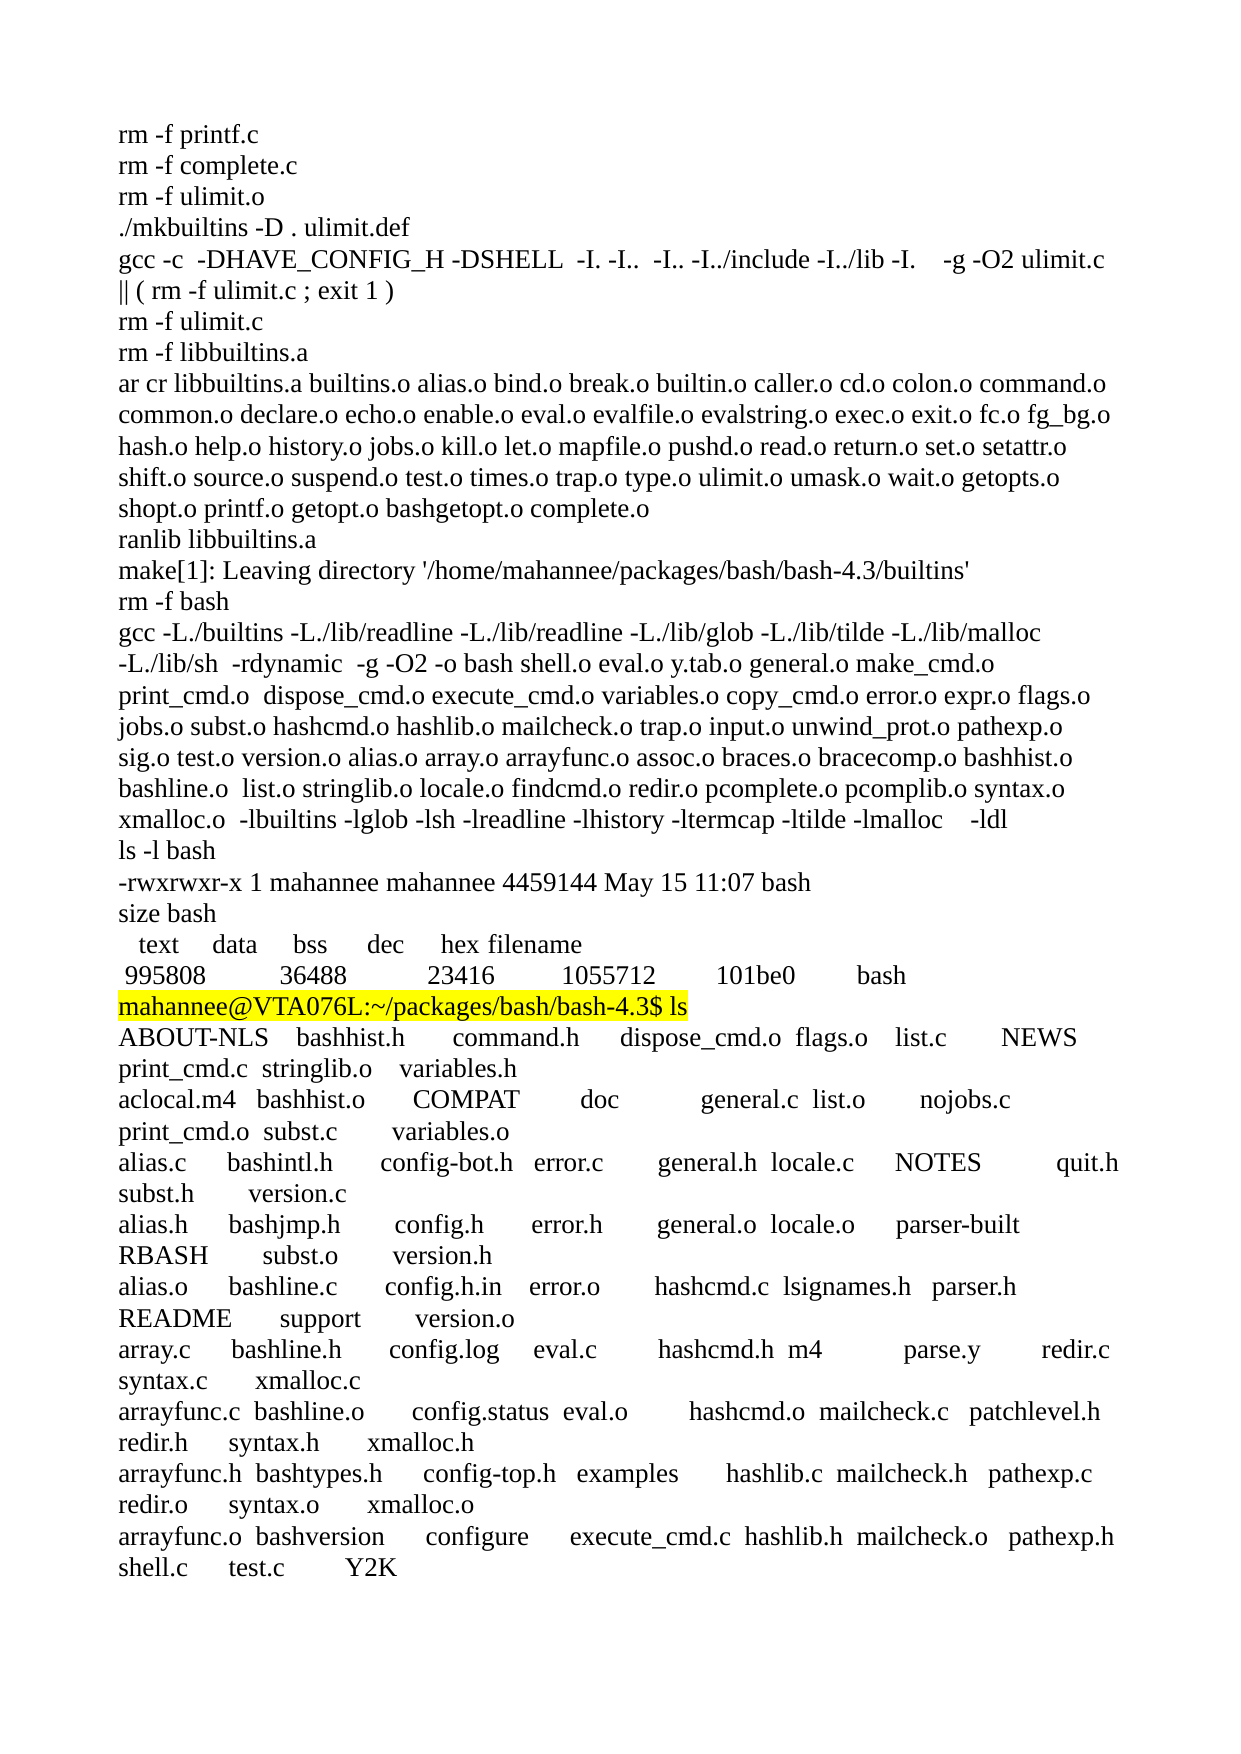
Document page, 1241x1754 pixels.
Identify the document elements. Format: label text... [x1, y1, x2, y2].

text arrayfunc.h bashtypes.h config-top.h examples hashlib.c mailcheck.h pathexp.c redir.o syntax.o xmalloc.o [118, 1457, 1122, 1520]
text 995808 36488 23416 1055712 101be0 bash [118, 959, 1122, 990]
text arrayfunc.o bashversion configure execute_cmd.c hashlib.h mailcheck.o pathexp.h shell.c test.c Y2K [118, 1520, 1122, 1582]
text -rwxrwxr-x 1 mahannee mahannee 4459144 May 15 11:07 bash [118, 866, 1122, 897]
text rm -f ulimit.o [118, 180, 1122, 212]
text rm -f bash [118, 585, 1122, 616]
text mahannee@VTA076L:~/packages/bash/bash-4.3$ ls [118, 990, 1122, 1021]
text rm -f libbuiltins.a [118, 336, 1122, 367]
text arrayfunc.c bashline.o config.status eval.o hashcmd.o mailcheck.c patchlevel.h redir.h syntax.h xmalloc.h [118, 1395, 1122, 1457]
text gcc -L./builtins -L./lib/readline -L./lib/readline -L./lib/glob -L./lib/tilde -L./lib/malloc -L./lib/sh -rdynamic -g -O2 -o bash shell.o eval.o y.tab.o general.o make_cmd.o print_cmd.o dispose_cmd.o execute_cmd.o variables.o copy_cmd.o error.o expr.o flags.o jobs.o subst.o hashcmd.o hashlib.o mailcheck.o trap.o input.o unwind_prot.o pathexp.o sig.o test.o version.o alias.o array.o arrayfunc.o assoc.o braces.o bracecomp.o bashhist.o bashline.o list.o stringlib.o locale.o findcmd.o redir.o pcomplete.o pcomplib.o syntax.o xmalloc.o -lbuiltins -lglob -lsh -lreadline -lhistory -ltermcap -ltilde -lmalloc -ldl [118, 616, 1122, 834]
text alias.h bashjmp.h config.h error.h general.o locale.o parser-built RBASH subst.o version.h [118, 1208, 1122, 1271]
text aclocal.m4 bashhist.o COMPAT doc general.c list.o nojobs.c print_cmd.o subst.c variables.o [118, 1084, 1122, 1146]
text text data bss dec hex filename [118, 928, 1122, 959]
text size bash [118, 897, 1122, 928]
text ls -l bash [118, 834, 1122, 866]
text ranlib libbuiltins.a [118, 523, 1122, 554]
text rm -f printf.c [118, 118, 1122, 149]
text array.c bashline.h config.log eval.c hashcmd.h m4 parse.y redir.c syntax.c xmalloc.c [118, 1333, 1122, 1395]
text make[1]: Leaving directory '/home/mahannee/packages/bash/bash-4.3/builtins' [118, 554, 1122, 585]
text ar cr libbuiltins.a builtins.o alias.o bind.o break.o builtin.o caller.o cd.o colon.o command.o common.o declare.o echo.o enable.o eval.o evalfile.o evalstring.o exec.o exit.o fc.o fg_bg.o hash.o help.o history.o jobs.o kill.o let.o mapfile.o pushd.o read.o return.o set.o setattr.o shift.o source.o suspend.o test.o times.o trap.o type.o ulimit.o umask.o wait.o getopts.o shopt.o printf.o getopt.o bashgetopt.o complete.o [118, 367, 1122, 523]
text rm -f complete.c [118, 149, 1122, 180]
text alias.o bashline.c config.h.in error.o hashcmd.c lsignames.h parser.h README support version.o [118, 1271, 1122, 1333]
text ./mkbuiltins -D . ulimit.def [118, 212, 1122, 243]
text gcc -c -DHAVE_CONFIG_H -DSHELL -I. -I.. -I.. -I../include -I../lib -I. -g -O2 ulimit.c || ( rm -f ulimit.c ; exit 1 ) [118, 243, 1122, 305]
text rm -f ulimit.c [118, 305, 1122, 336]
text ABOUT-NLS bashhist.h command.h dispose_cmd.o flags.o list.c NEWS print_cmd.c stringlib.o variables.h [118, 1021, 1122, 1084]
text alias.c bashintl.h config-bot.h error.c general.h locale.c NOTES quit.h subst.h version.c [118, 1146, 1122, 1208]
